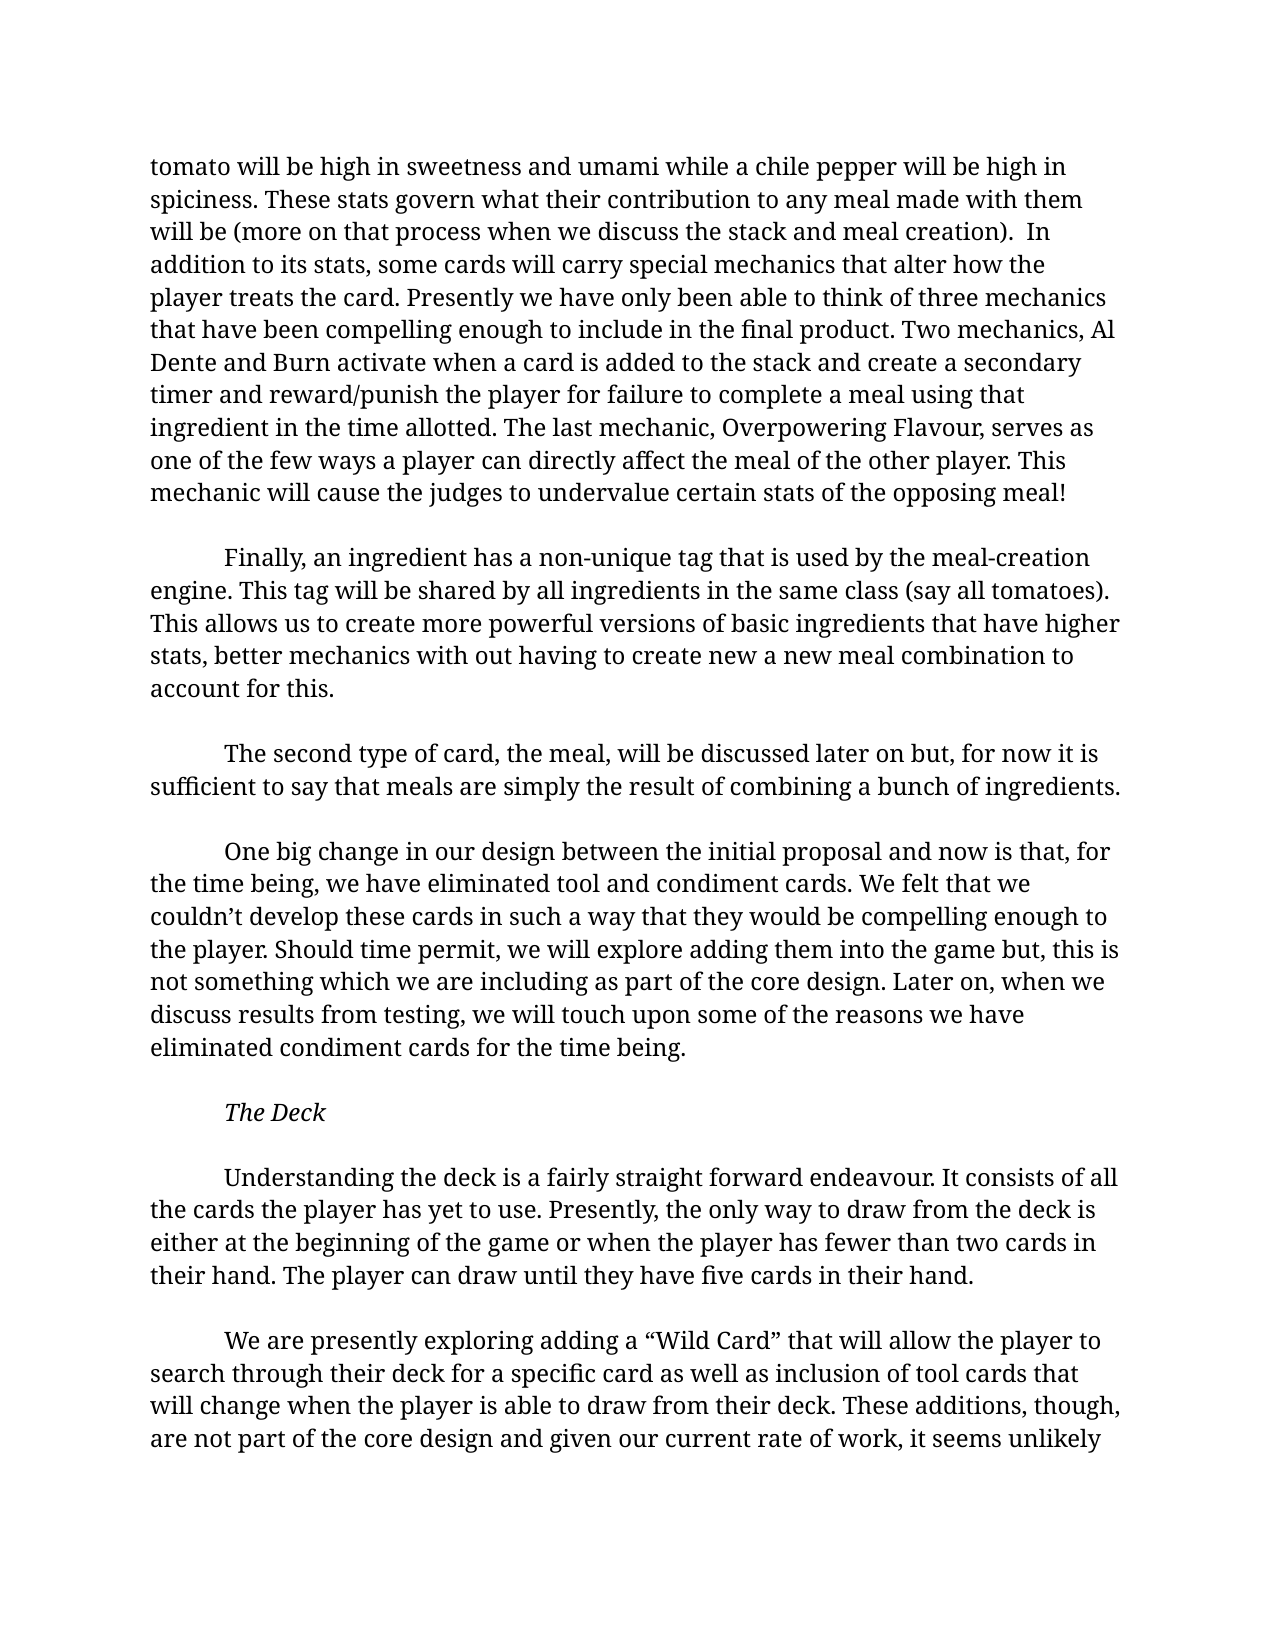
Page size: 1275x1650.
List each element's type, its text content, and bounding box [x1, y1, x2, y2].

text tomato will be high in sweetness and umami while a chile pepper will be high in spiciness. These stats govern what their contribution to any meal made with them will be (more on that process when we discuss the stack and meal creation). In addition to its stats, some cards will carry special mechanics that alter how the player treats the card. Presently we have only been able to think of three mechanics that have been compelling enough to include in the final product. Two mechanics, Al Dente and Burn activate when a card is added to the stack and create a secondary timer and reward/punish the player for failure to complete a meal using that ingredient in the time allotted. The last mechanic, Overpowering Flavour, serves as one of the few ways a player can directly affect the meal of the other player. This mechanic will cause the judges to undervalue certain stats of the opposing meal! [150, 150, 1125, 509]
text One big change in our design between the initial proposal and now is that, for the time being, we have eliminated tool and condiment cards. We felt that we couldn’t develop these cards in such a way that they would be compelling enough to the player. Should time permit, we will explore adding them into the game but, this is not something which we are including as part of the core design. Later on, when we discuss results from testing, we will touch upon some of the reasons we have eliminated condiment cards for the time being. [150, 835, 1125, 1063]
text Finally, an ingredient has a non-unique tag that is used by the meal-creation engine. This tag will be shared by all ingredients in the same class (say all tomatoes). This allows us to create more powerful versions of basic ingredients that have higher stats, better mechanics with out having to create new a new meal combination to account for this. [150, 541, 1125, 704]
text The second type of card, the meal, will be discussed later on but, for now it is sufficient to say that meals are simply the result of combining a bunch of ingredients. [150, 737, 1125, 802]
text We are presently exploring adding a “Wild Card” that will allow the player to search through their deck for a specific card as well as inclusion of tool cards that will change when the player is able to draw from their deck. These additions, though, are not part of the core design and given our current rate of work, it seems unlikely [150, 1324, 1125, 1454]
text The Deck [150, 1096, 1125, 1128]
text Understanding the deck is a fairly straight forward endeavour. It consists of all the cards the player has yet to use. Presently, the only way to draw from the deck is either at the beginning of the game or when the player has fewer than two cards in their hand. The player can draw until they have five cards in their hand. [150, 1161, 1125, 1291]
